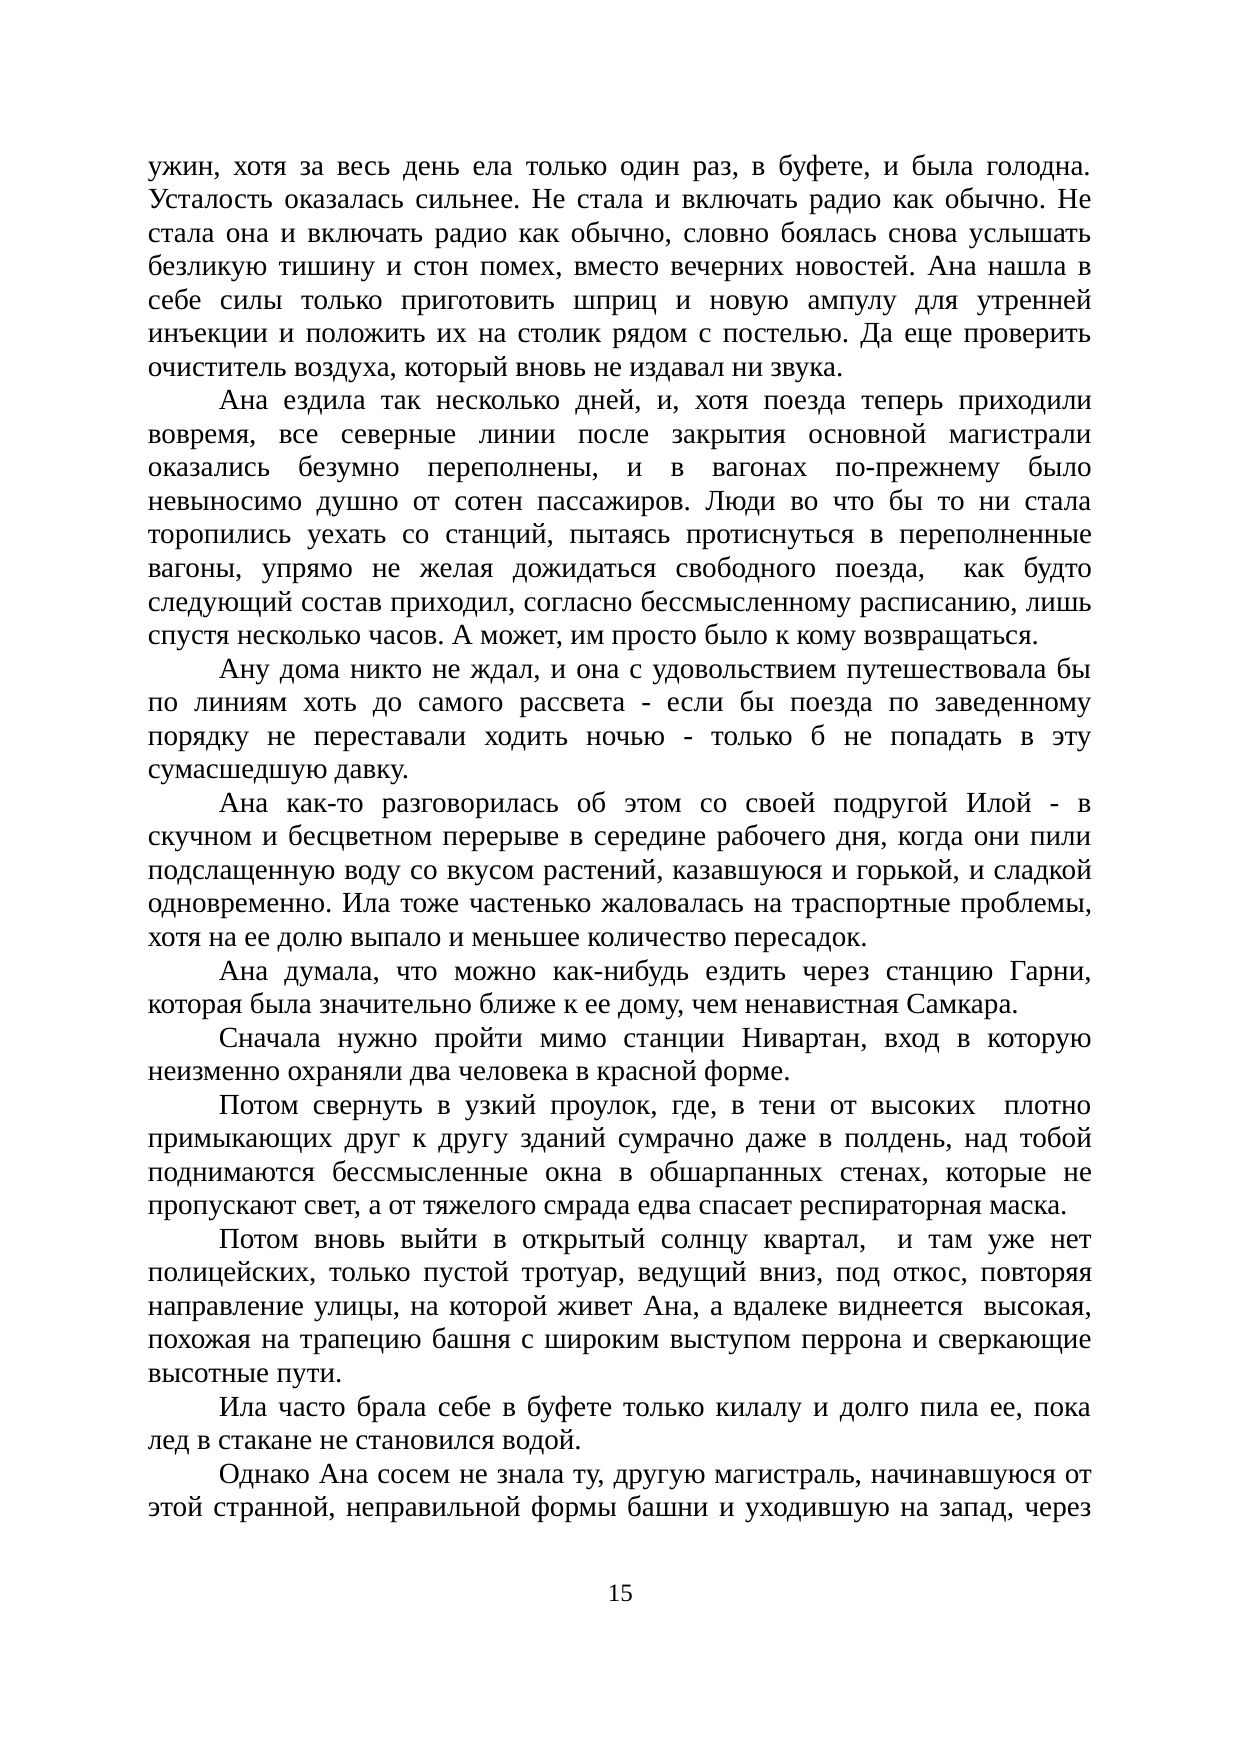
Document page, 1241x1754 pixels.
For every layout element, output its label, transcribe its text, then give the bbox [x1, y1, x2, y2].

text Потом свернуть в узкий проулок, где, в тени от высоких плотно примыкающих друг к другу зданий сумрачно даже в полдень, над тобой поднимаются бессмысленные окна в обшарпанных стенах, которые не пропускают свет, а от тяжелого смрада едва спасает респираторная маска. [148, 1087, 1093, 1221]
text Ану дома никто не ждал, и она с удовольствием путешествовала бы по линиям хоть до самого рассвета - если бы поезда по заведенному порядку не переставали ходить ночью - только б не попадать в эту сумасшедшую давку. [148, 651, 1093, 785]
text Сначала нужно пройти мимо станции Нивартан, вход в которую неизменно охраняли два человека в красной форме. [148, 1020, 1093, 1087]
text Ана как-то разговорилась об этом со своей подругой Илой - в скучном и бесцветном перерыве в середине рабочего дня, когда они пили подслащенную воду со вкусом растений, казавшуюся и горькой, и сладкой одновременно. Ила тоже частенько жаловалась на траспортные проблемы, хотя на ее долю выпало и меньшее количество пересадок. [148, 785, 1093, 953]
text ужин, хотя за весь день ела только один раз, в буфете, и была голодна. Усталость оказалась сильнее. Не стала и включать радио как обычно. Не стала она и включать радио как обычно, словно боялась снова услышать безликую тишину и стон помех, вместо вечерних новостей. Ана нашла в себе силы только приготовить шприц и новую ампулу для утренней инъекции и положить их на столик рядом с постелью. Да еще проверить очиститель воздуха, который вновь не издавал ни звука. [148, 148, 1093, 382]
text Потом вновь выйти в открытый солнцу квартал, и там уже нет полицейских, только пустой тротуар, ведущий вниз, под откос, повторяя направление улицы, на которой живет Ана, а вдалеке виднеется высокая, похожая на трапецию башня с широким выступом перрона и сверкающие высотные пути. [148, 1221, 1093, 1389]
text Ана ездила так несколько дней, и, хотя поезда теперь приходили вовремя, все северные линии после закрытия основной магистрали оказались безумно переполнены, и в вагонах по-прежнему было невыносимо душно от сотен пассажиров. Люди во что бы то ни стала торопились уехать со станций, пытаясь протиснуться в переполненные вагоны, упрямо не желая дожидаться свободного поезда, как будто следующий состав приходил, согласно бессмысленному расписанию, лишь спустя несколько часов. А может, им просто было к кому возвращаться. [148, 382, 1093, 651]
text Однако Ана сосем не знала ту, другую магистраль, начинавшуюся от этой странной, неправильной формы башни и уходившую на запад, через [148, 1456, 1093, 1523]
text Ила часто брала себе в буфете только килалу и долго пила ее, пока лед в стакане не становился водой. [148, 1389, 1093, 1456]
text Ана думала, что можно как-нибудь ездить через станцию Гарни, которая была значительно ближе к ее дому, чем ненавистная Самкара. [148, 953, 1093, 1020]
